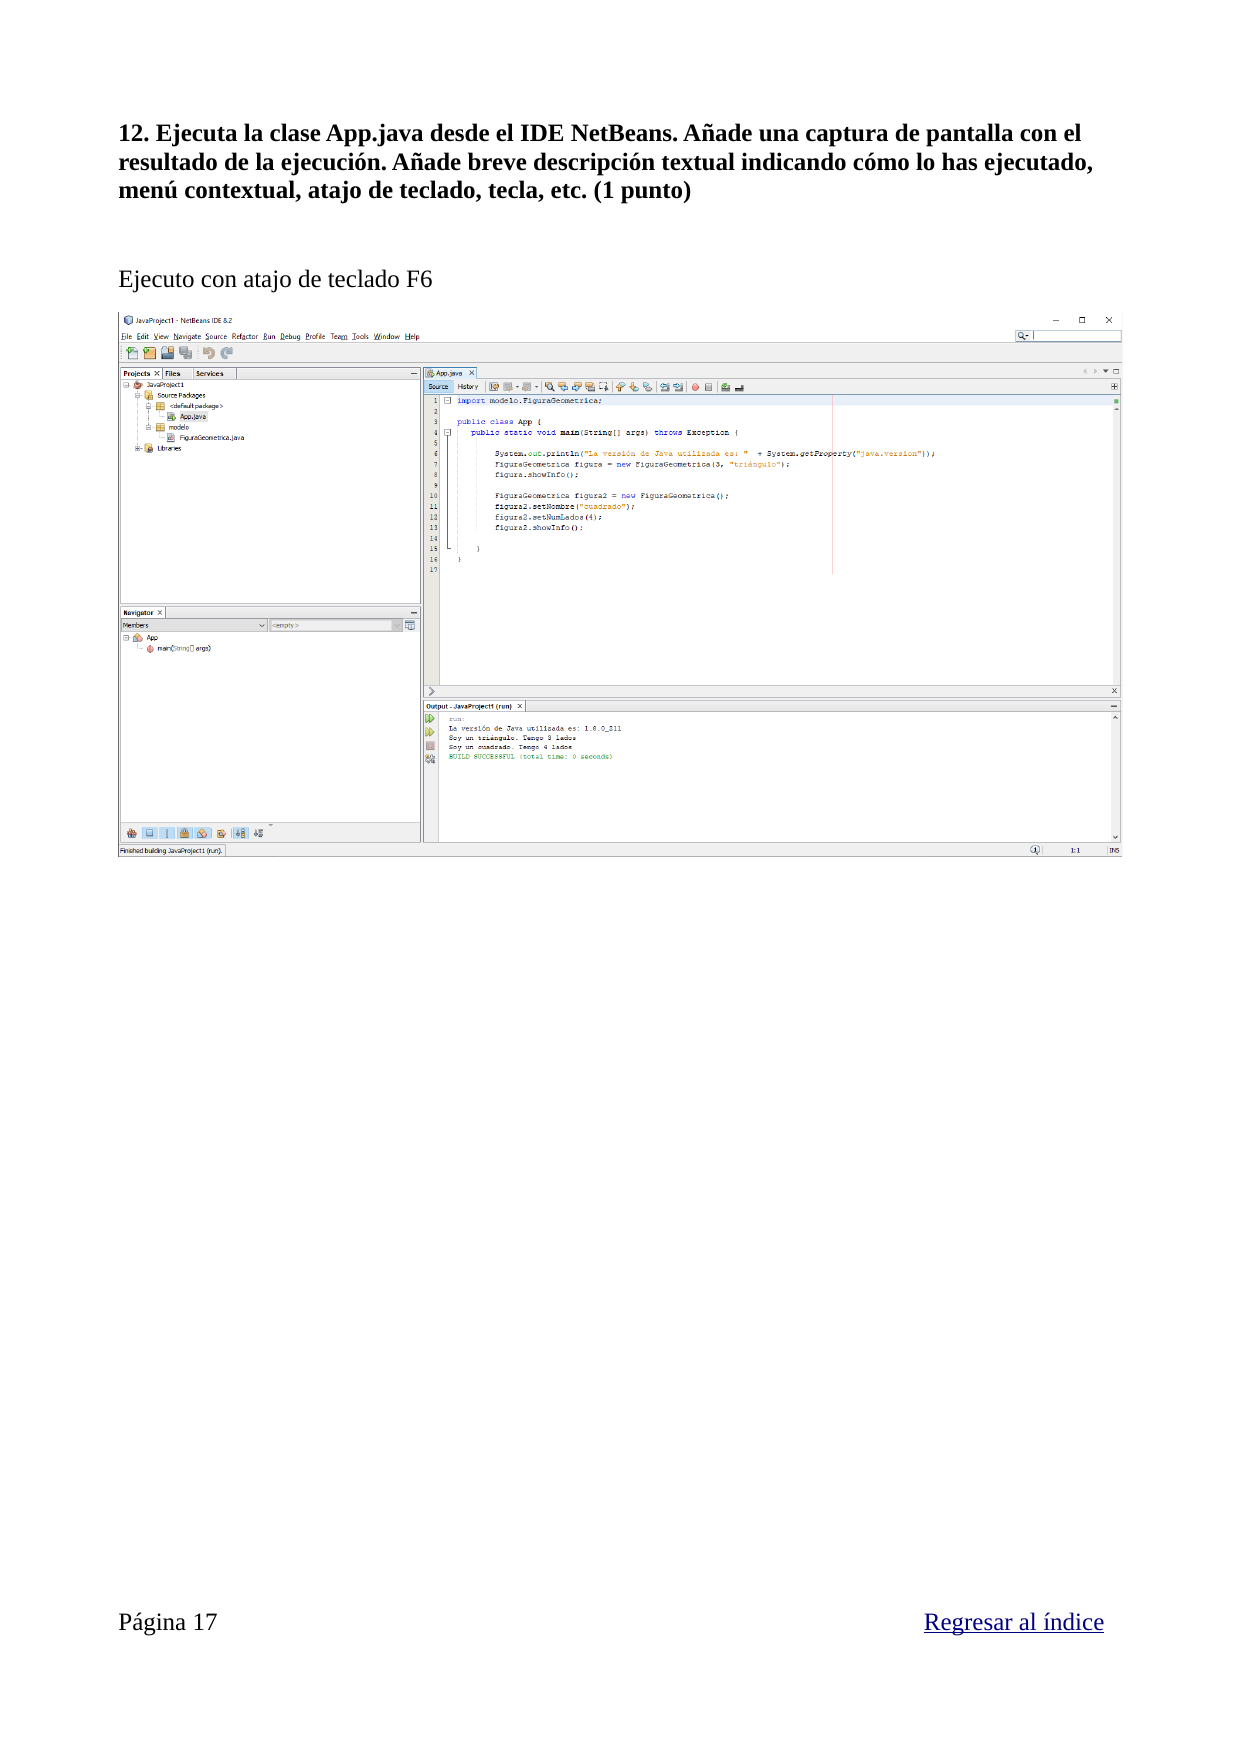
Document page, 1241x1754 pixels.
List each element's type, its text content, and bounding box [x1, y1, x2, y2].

subtitle 12. Ejecuta la clase App.java desde el IDE NetBeans. Añade una captura de pantalla con el resultado de la ejecución. Añade breve descripción textual indicando cómo lo has ejecutado, menú contextual, atajo de teclado, tecla, etc. (1 punto) [118, 118, 1122, 204]
text Ejecuto con atajo de teclado F6 [118, 264, 1122, 293]
picture [118, 312, 1123, 857]
